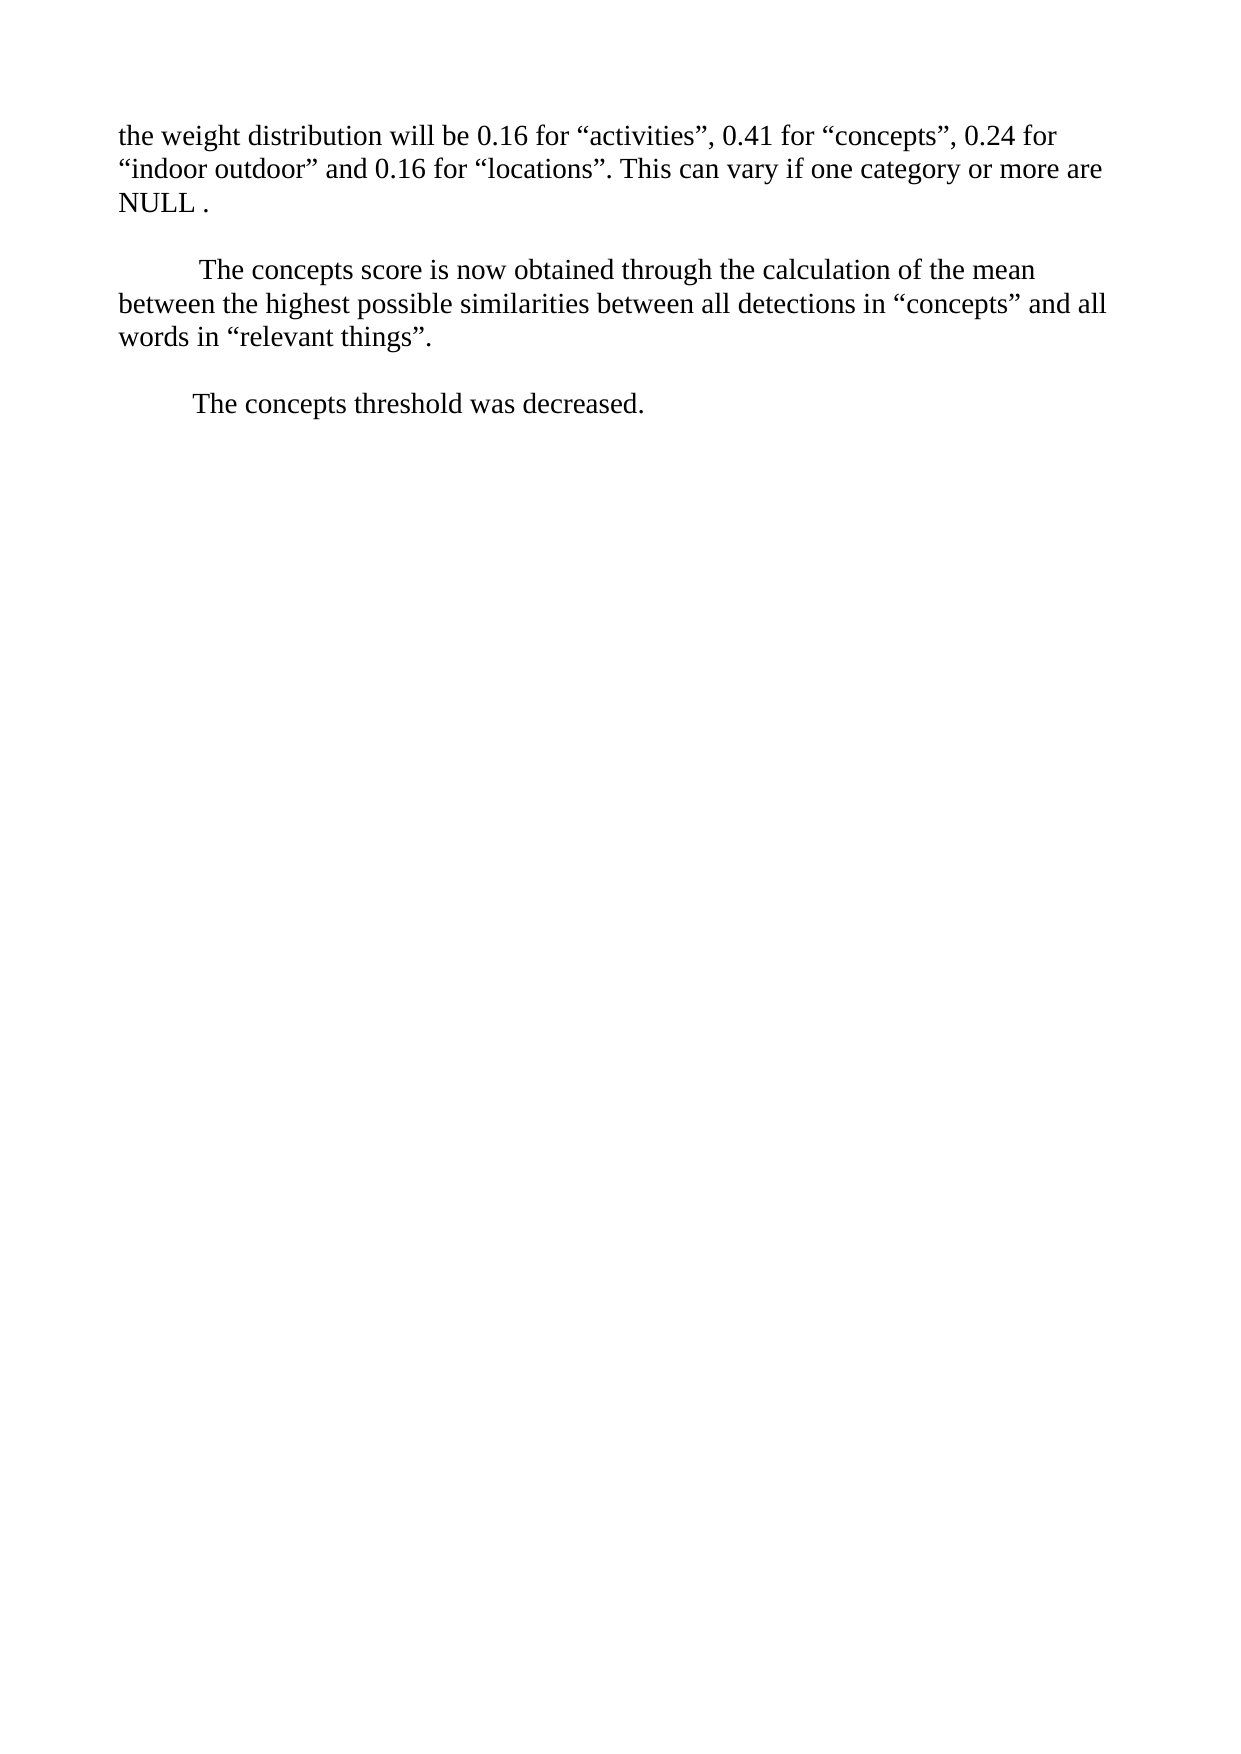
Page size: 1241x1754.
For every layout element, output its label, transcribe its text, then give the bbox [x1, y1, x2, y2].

text the weight distribution will be 0.16 for “activities”, 0.41 for “concepts”, 0.24 for “indoor outdoor” and 0.16 for “locations”. This can vary if one category or more are NULL . [118, 118, 1122, 219]
text The concepts threshold was decreased. [118, 386, 1122, 420]
text The concepts score is now obtained through the calculation of the mean between the highest possible similarities between all detections in “concepts” and all words in “relevant things”. [118, 252, 1122, 353]
